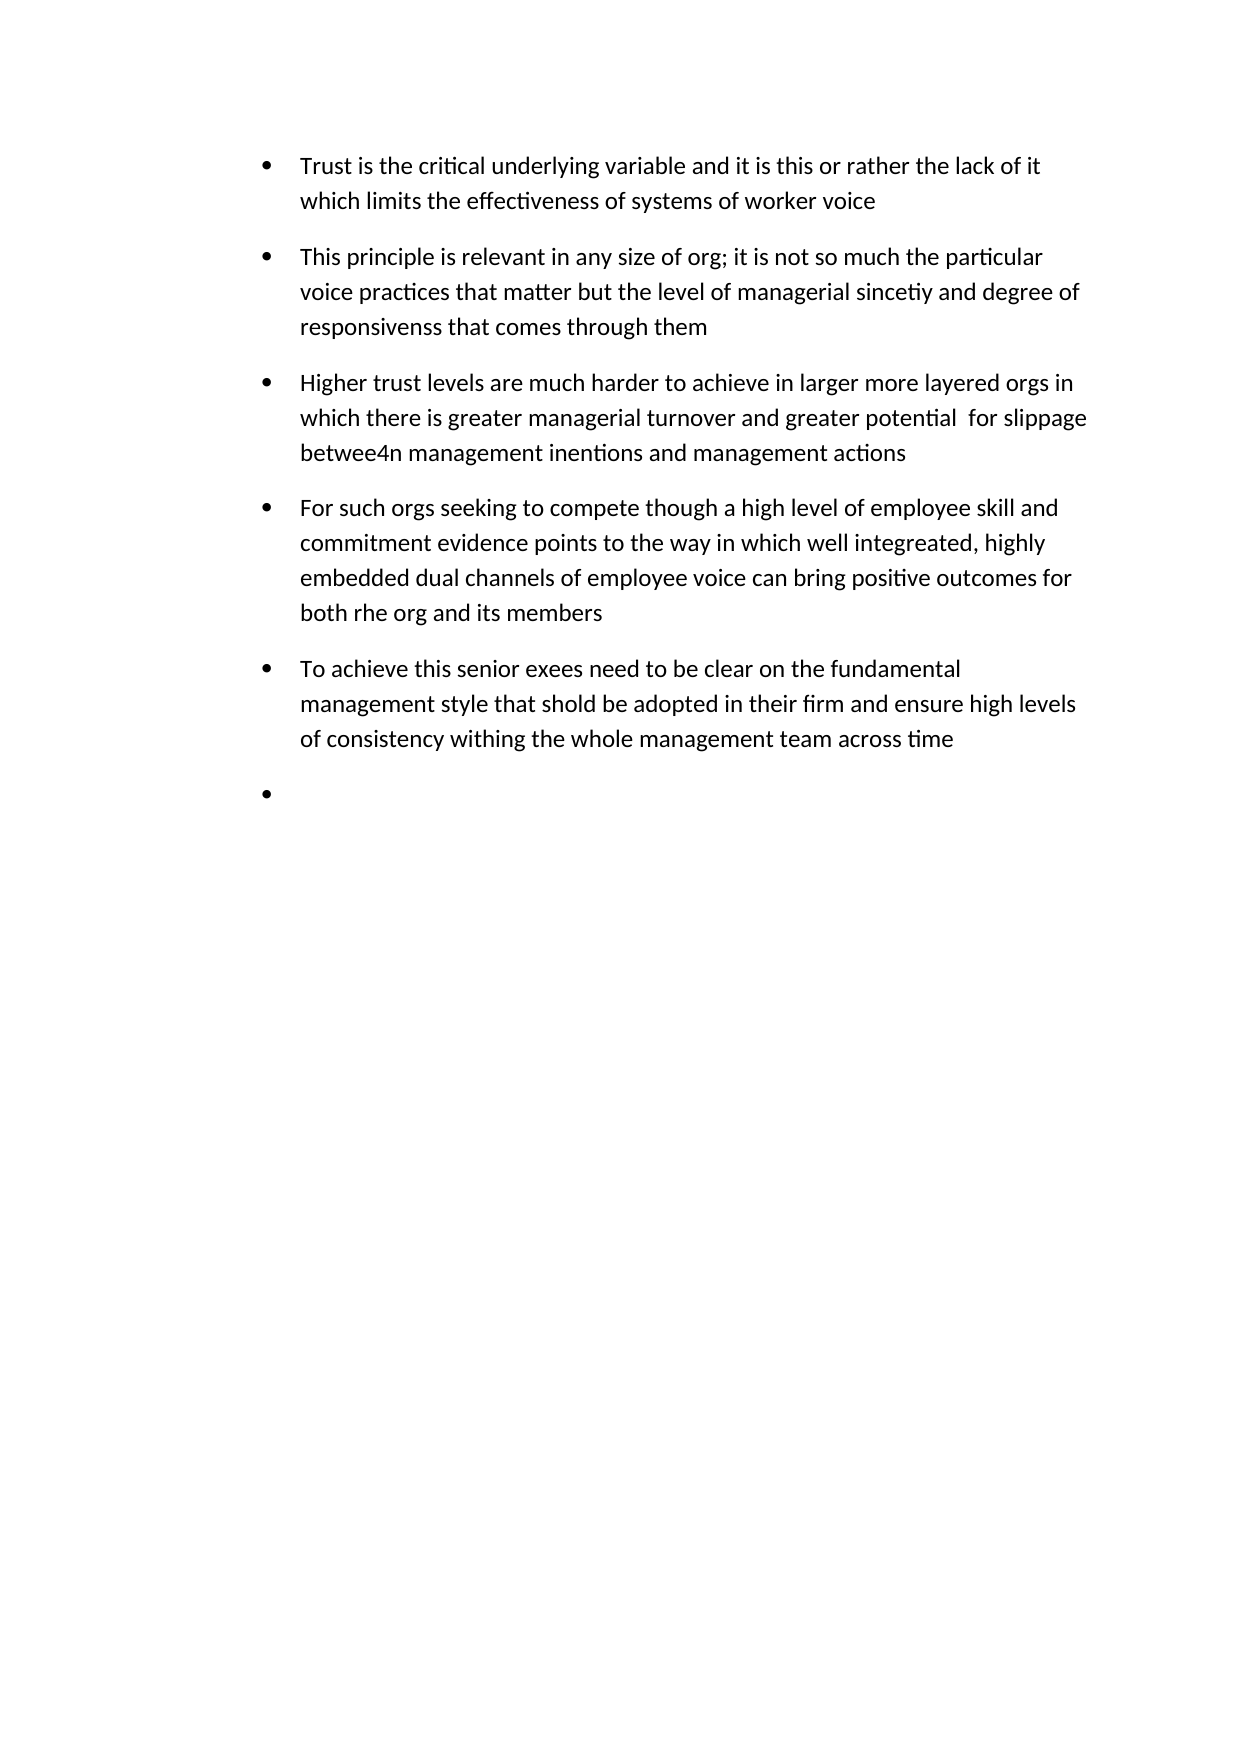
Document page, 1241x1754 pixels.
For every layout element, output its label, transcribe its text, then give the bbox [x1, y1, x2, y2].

list This principle is relevant in any size of org; it is not so much the particular voice practices that matter but the level of managerial sincetiy and degree of responsivenss that comes through them [262, 241, 1090, 341]
list Trust is the critical underlying variable and it is this or rather the lack of it which limits the effectiveness of systems of worker voice [262, 150, 1090, 216]
list Higher trust levels are much harder to achieve in larger more layered orgs in which there is greater managerial turnover and greater potential for slippage betwee4n management inentions and management actions [262, 367, 1090, 467]
list To achieve this senior exees need to be clear on the fundamental management style that shold be adopted in their firm and ensure high levels of consistency withing the whole management team across time [262, 653, 1090, 754]
list For such orgs seeking to compete though a high level of employee skill and commitment evidence points to the way in which well integreated, highly embedded dual channels of employee voice can bring positive outcomes for both rhe org and its members [262, 492, 1090, 628]
